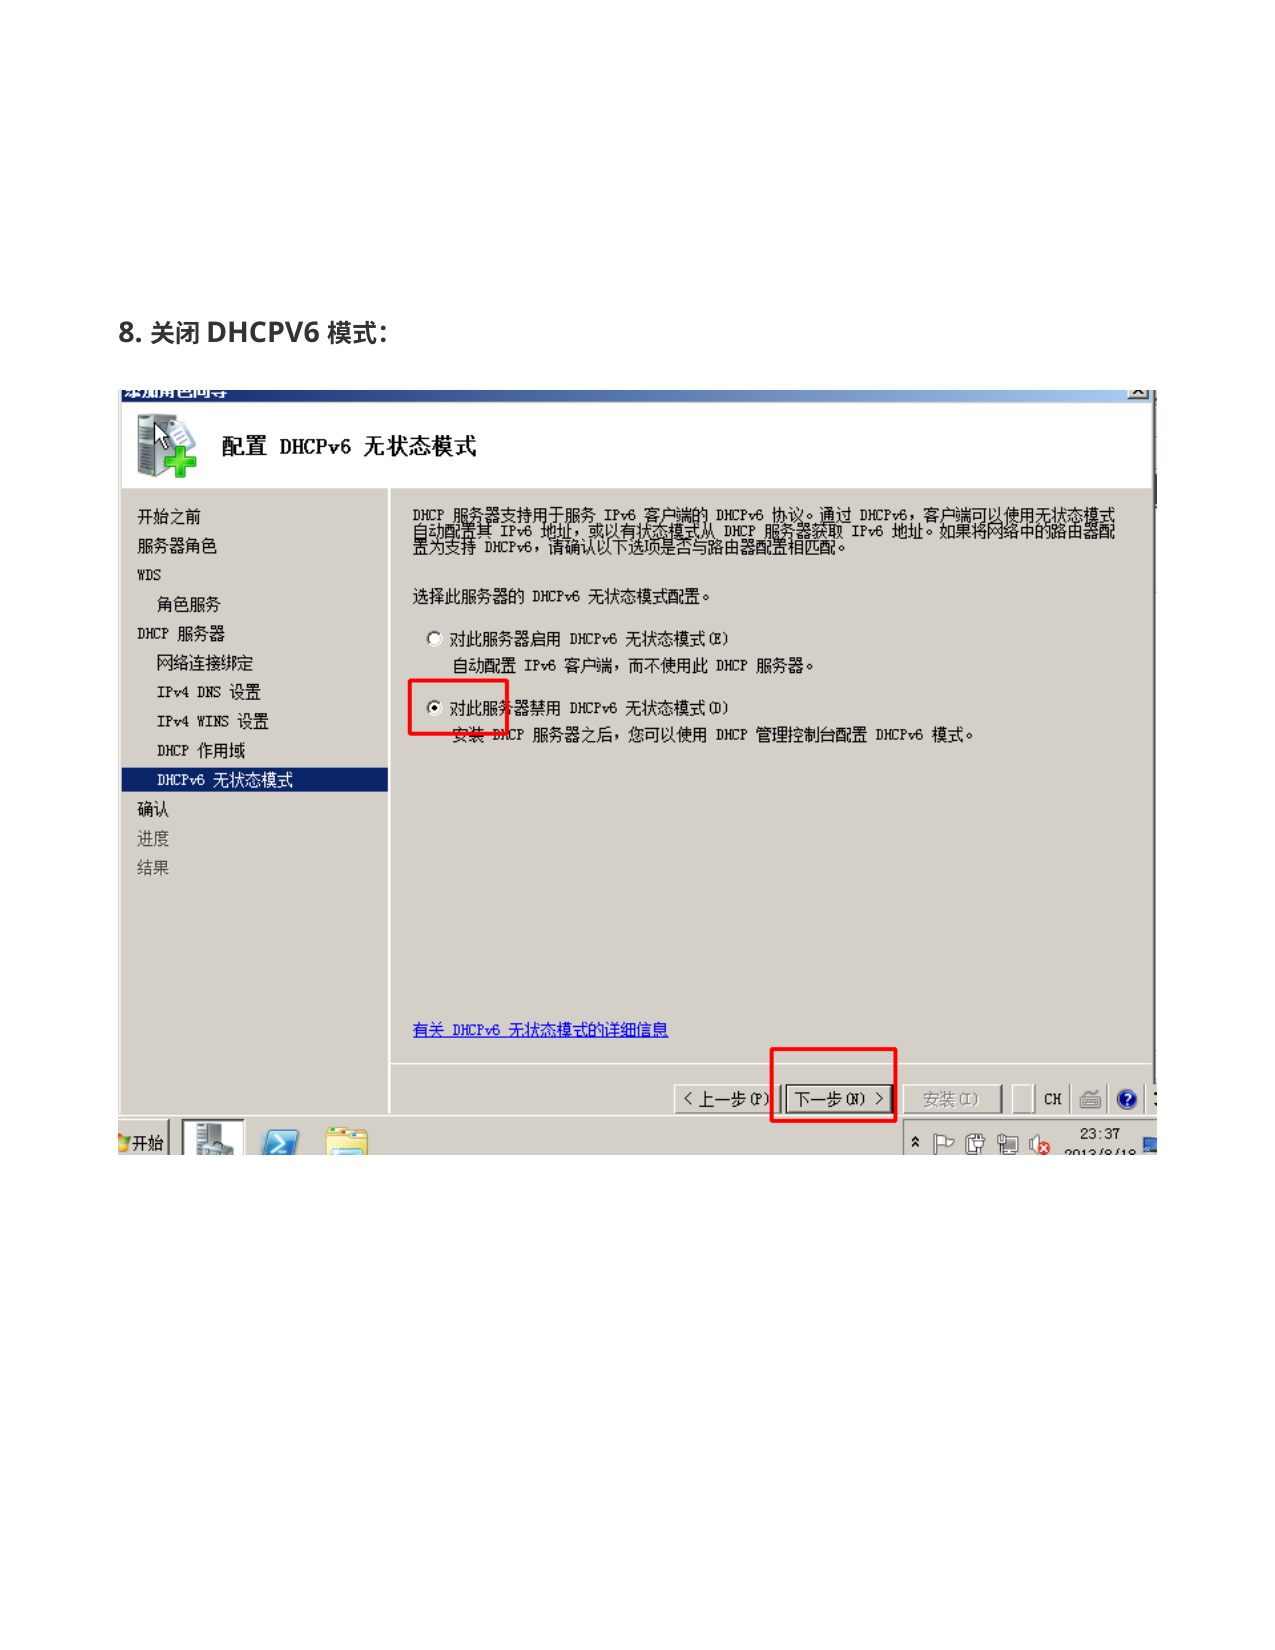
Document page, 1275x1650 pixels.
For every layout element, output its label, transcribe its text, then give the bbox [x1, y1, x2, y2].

text 8. 关闭 DHCPV6 模式： [118, 312, 1157, 351]
picture [118, 390, 1157, 1155]
